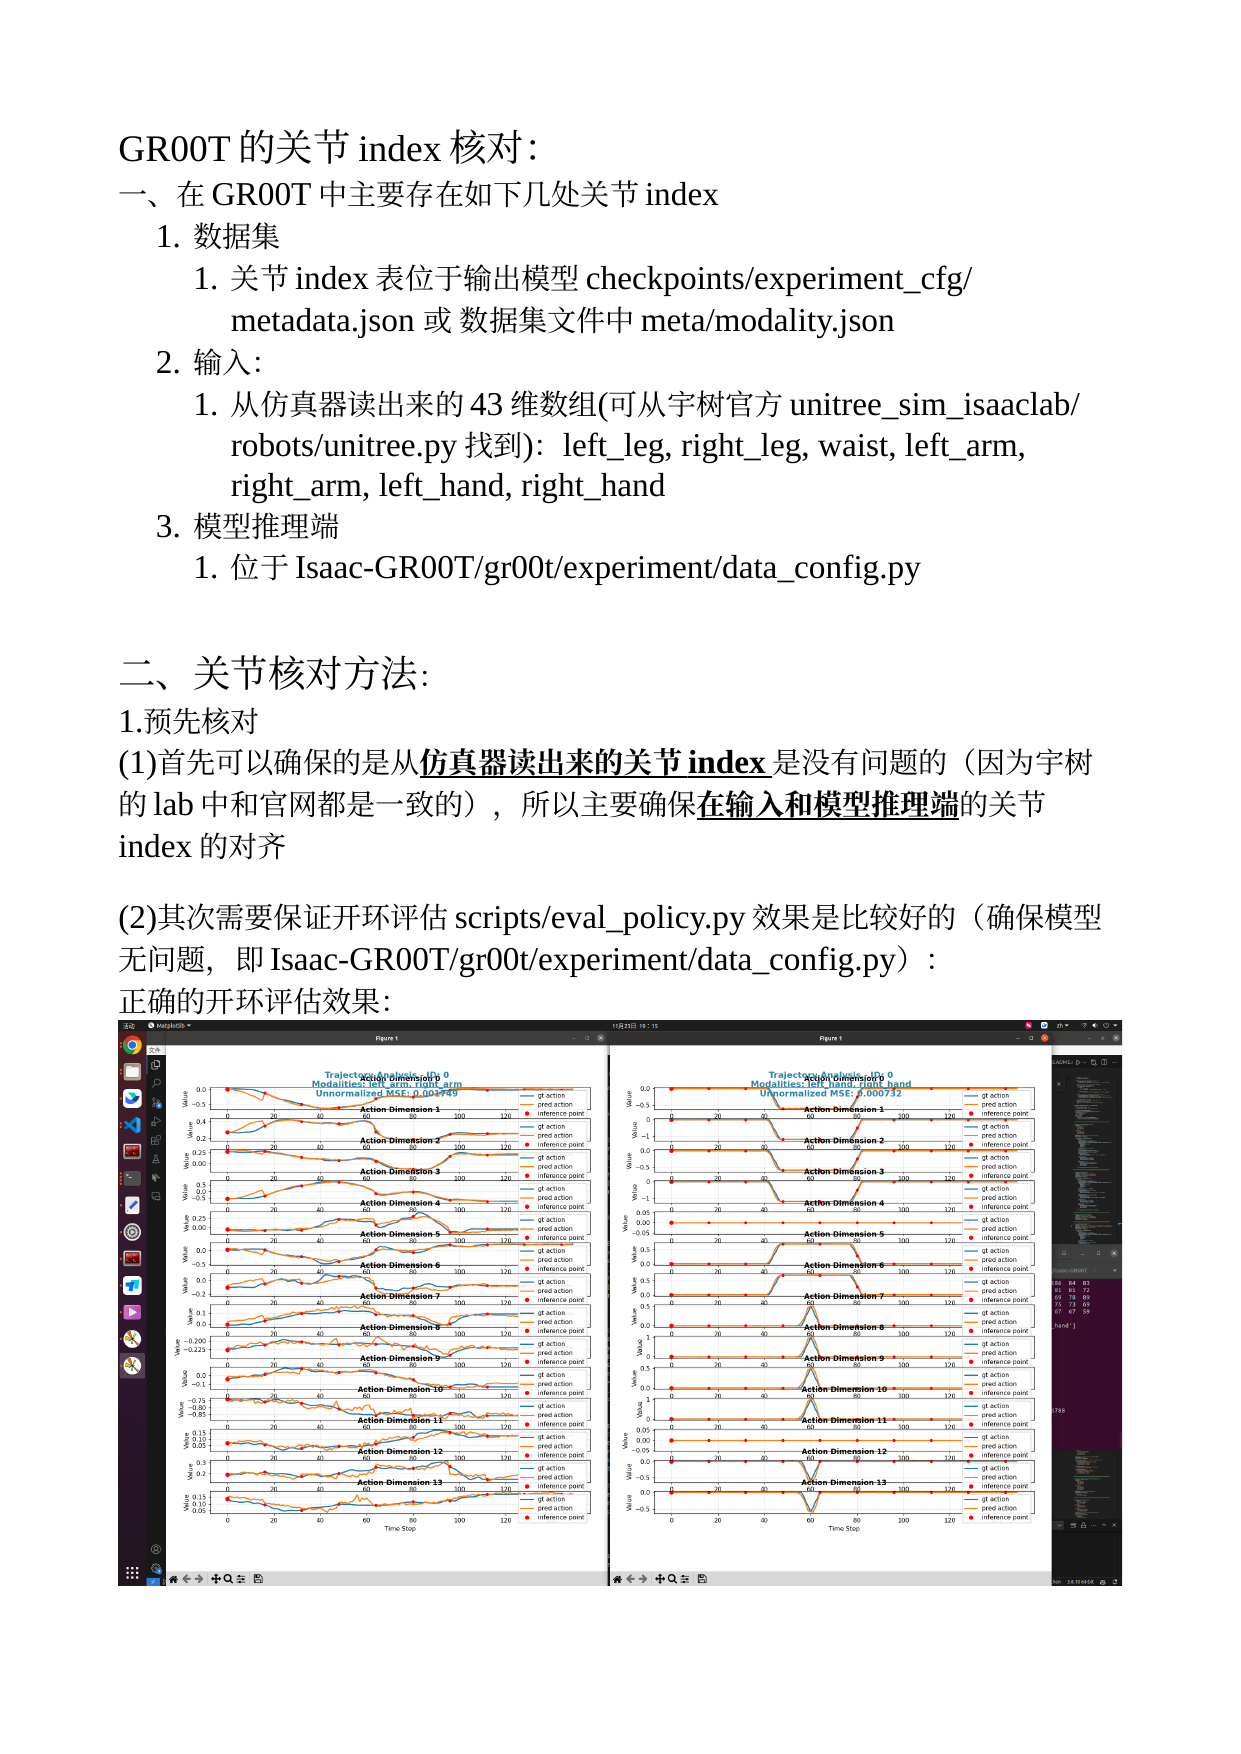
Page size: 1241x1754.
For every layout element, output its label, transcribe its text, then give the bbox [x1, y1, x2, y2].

text 正确的开环评估效果： [118, 978, 1122, 1020]
text 1.预先核对 [118, 698, 1122, 740]
text 二、关节核对方法： [118, 645, 1122, 698]
list 关节index表位于输出模型checkpoints/experiment_cfg/metadata.json 或 数据集文件中meta/modality.json [193, 256, 1122, 339]
list 模型推理端 [156, 503, 1122, 545]
text GR00T的关节index核对： [118, 118, 1122, 172]
text (2)其次需要保证开环评估scripts/eval_policy.py效果是比较好的（确保模型无问题，即Isaac-GR00T/gr00t/experiment/data_config.py）： [118, 895, 1122, 978]
list 输入： [156, 339, 1122, 381]
text 一、在GR00T中主要存在如下几处关节index [118, 172, 1122, 214]
text (1)首先可以确保的是从仿真器读出来的关节index是没有问题的（因为宇树的lab中和官网都是一致的），所以主要确保在输入和模型推理端的关节index的对齐 [118, 740, 1122, 866]
list 从仿真器读出来的43维数组(可从宇树官方unitree_sim_isaaclab/robots/unitree.py找到)：left_leg, right_leg, waist, left_arm, right_arm, left_hand, right_hand [193, 381, 1122, 503]
list 位于Isaac-GR00T/gr00t/experiment/data_config.py [193, 545, 1122, 587]
picture [118, 1020, 1123, 1586]
list 数据集 [156, 214, 1122, 256]
